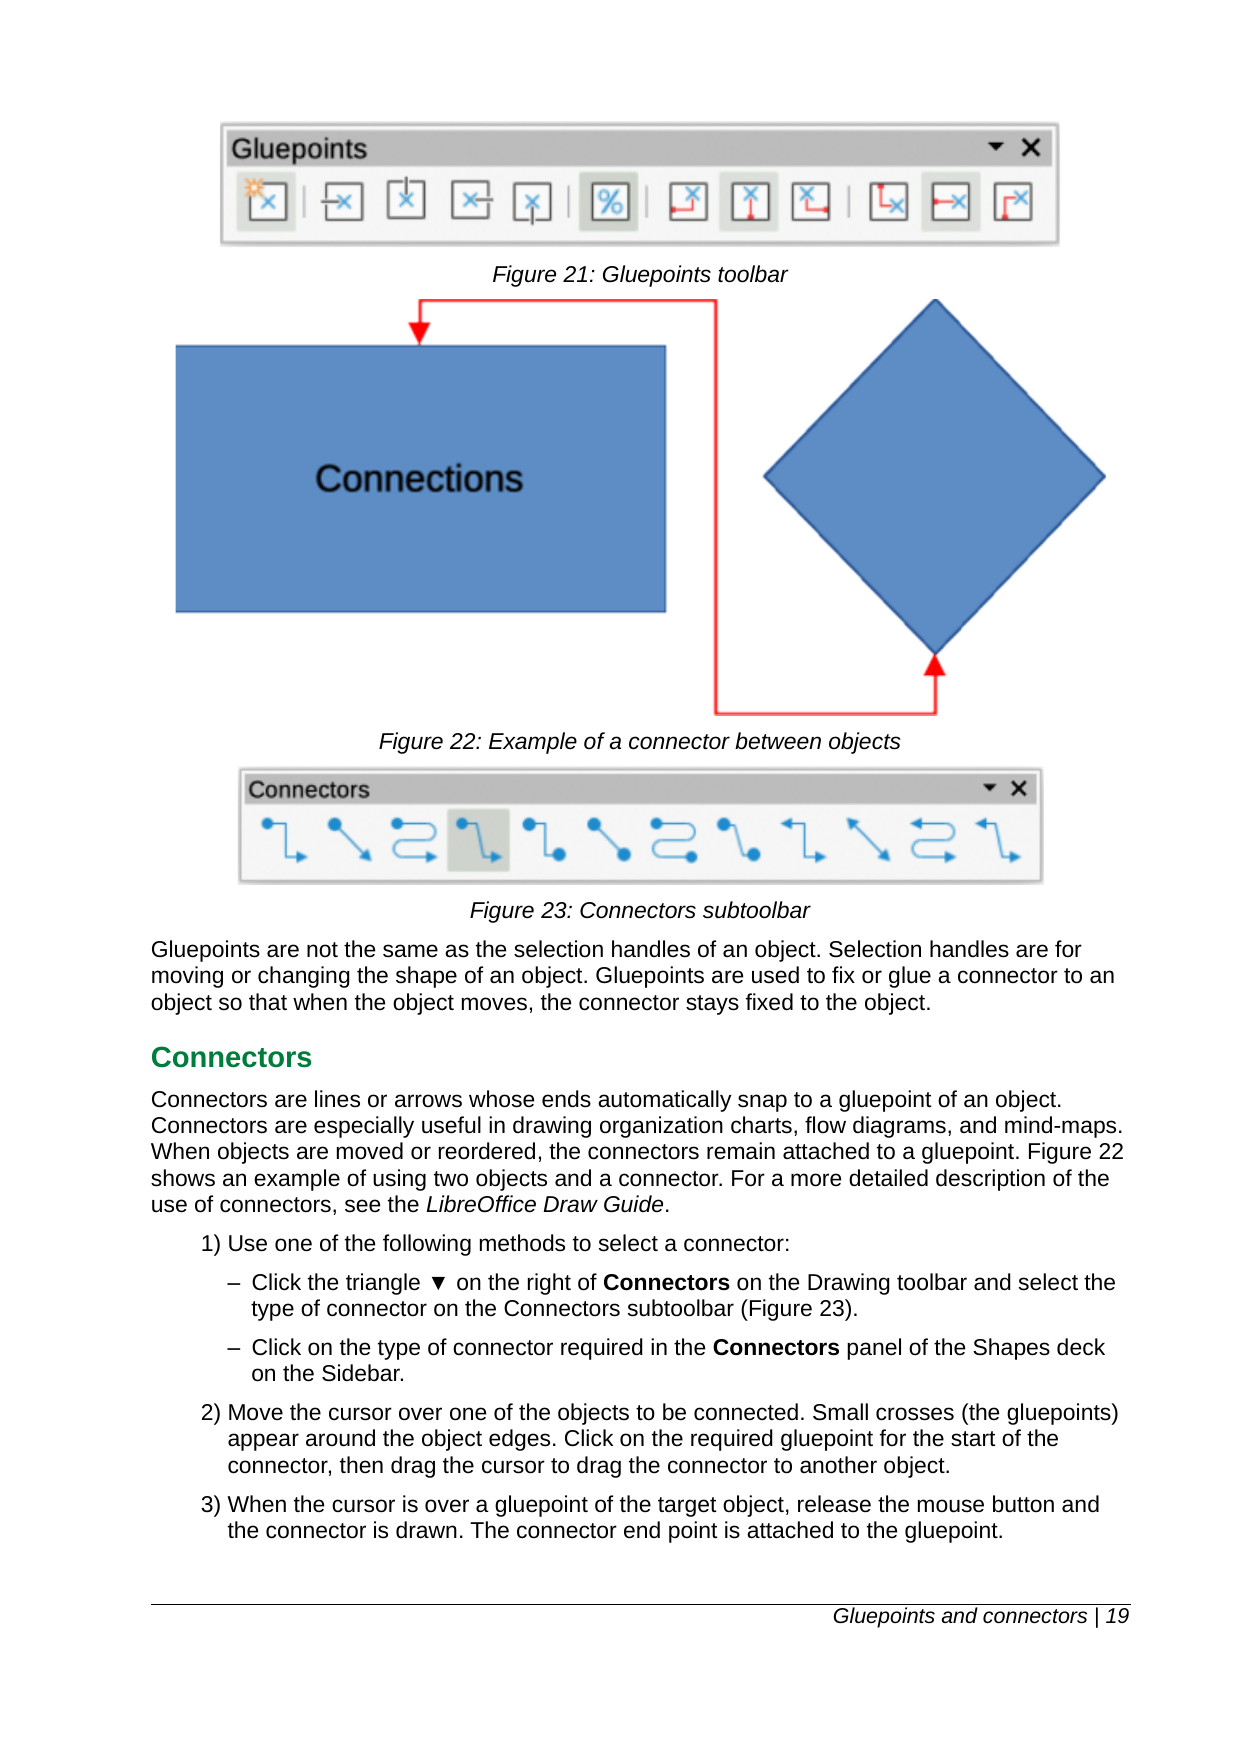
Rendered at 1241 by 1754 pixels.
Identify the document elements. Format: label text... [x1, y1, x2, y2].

list Connectors are lines or arrows whose ends automatically snap to a gluepoint of an object. Connectors are especially useful in drawing organization charts, flow diagrams, and mind-maps. When objects are moved or reordered, the connectors remain attached to a gluepoint. Figure 22 shows an example of using two objects and a connector. For a more detailed description of the use of connectors, see the LibreOffice Draw Guide. [151, 1086, 1131, 1217]
list Click the triangle ▼ on the right of Connectors on the Drawing toolbar and select the type of connector on the Connectors subtoolbar (Figure 23). [227, 1269, 1131, 1321]
list When the cursor is over a gluepoint of the target object, release the mouse button and the connector is drawn. The connector end point is attached to the gluepoint. [227, 1491, 1131, 1543]
text Figure 22: Example of a connector between objects [175, 728, 1106, 754]
picture [219, 121, 1062, 249]
picture [175, 299, 1107, 716]
text Figure 23: Connectors subtoolbar [237, 897, 1044, 923]
text Gluepoints are not the same as the selection handles of an object. Selection handles are for moving or changing the shape of an object. Gluepoints are used to fix or glue a connector to an object so that when the object moves, the connector stays fixed to the object. [151, 936, 1131, 1015]
list Use one of the following methods to select a connector: [227, 1230, 1131, 1256]
list Move the cursor over one of the objects to be connected. Small crosses (the gluepoints) appear around the object edges. Click on the required gluepoint for the start of the connector, then drag the cursor to drag the connector to another object. [227, 1399, 1131, 1478]
text Figure 21: Gluepoints toolbar [220, 261, 1062, 287]
picture [237, 766, 1044, 885]
list Click on the type of connector required in the Connectors panel of the Shapes deck on the Sidebar. [227, 1334, 1131, 1387]
subtitle Connectors [151, 1039, 1131, 1073]
